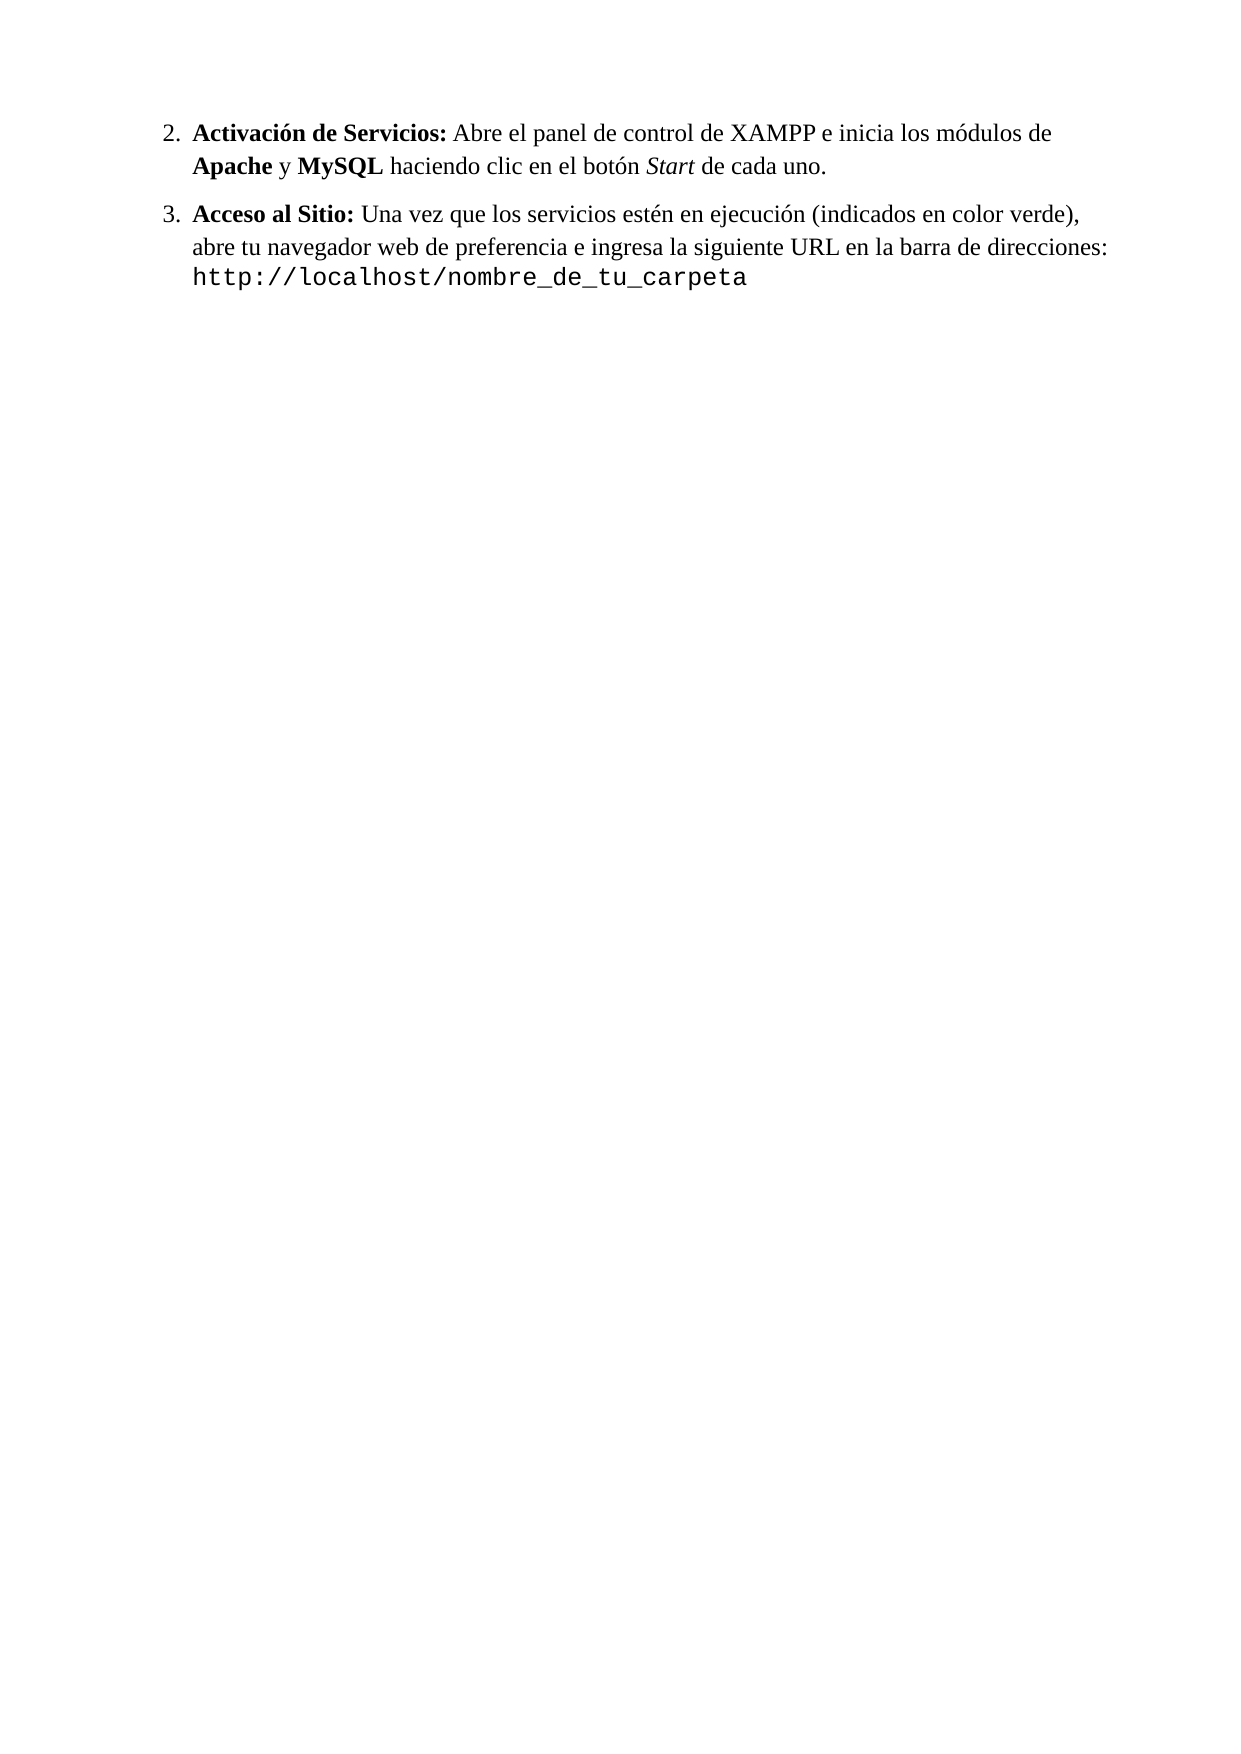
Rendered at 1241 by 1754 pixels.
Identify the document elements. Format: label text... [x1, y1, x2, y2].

list Acceso al Sitio: Una vez que los servicios estén en ejecución (indicados en color verde), abre tu navegador web de preferencia e ingresa la siguiente URL en la barra de direcciones: http://localhost/nombre_de_tu_carpeta [162, 199, 1122, 293]
list Activación de Servicios: Abre el panel de control de XAMPP e inicia los módulos de Apache y MySQL haciendo clic en el botón Start de cada uno. [162, 118, 1122, 180]
